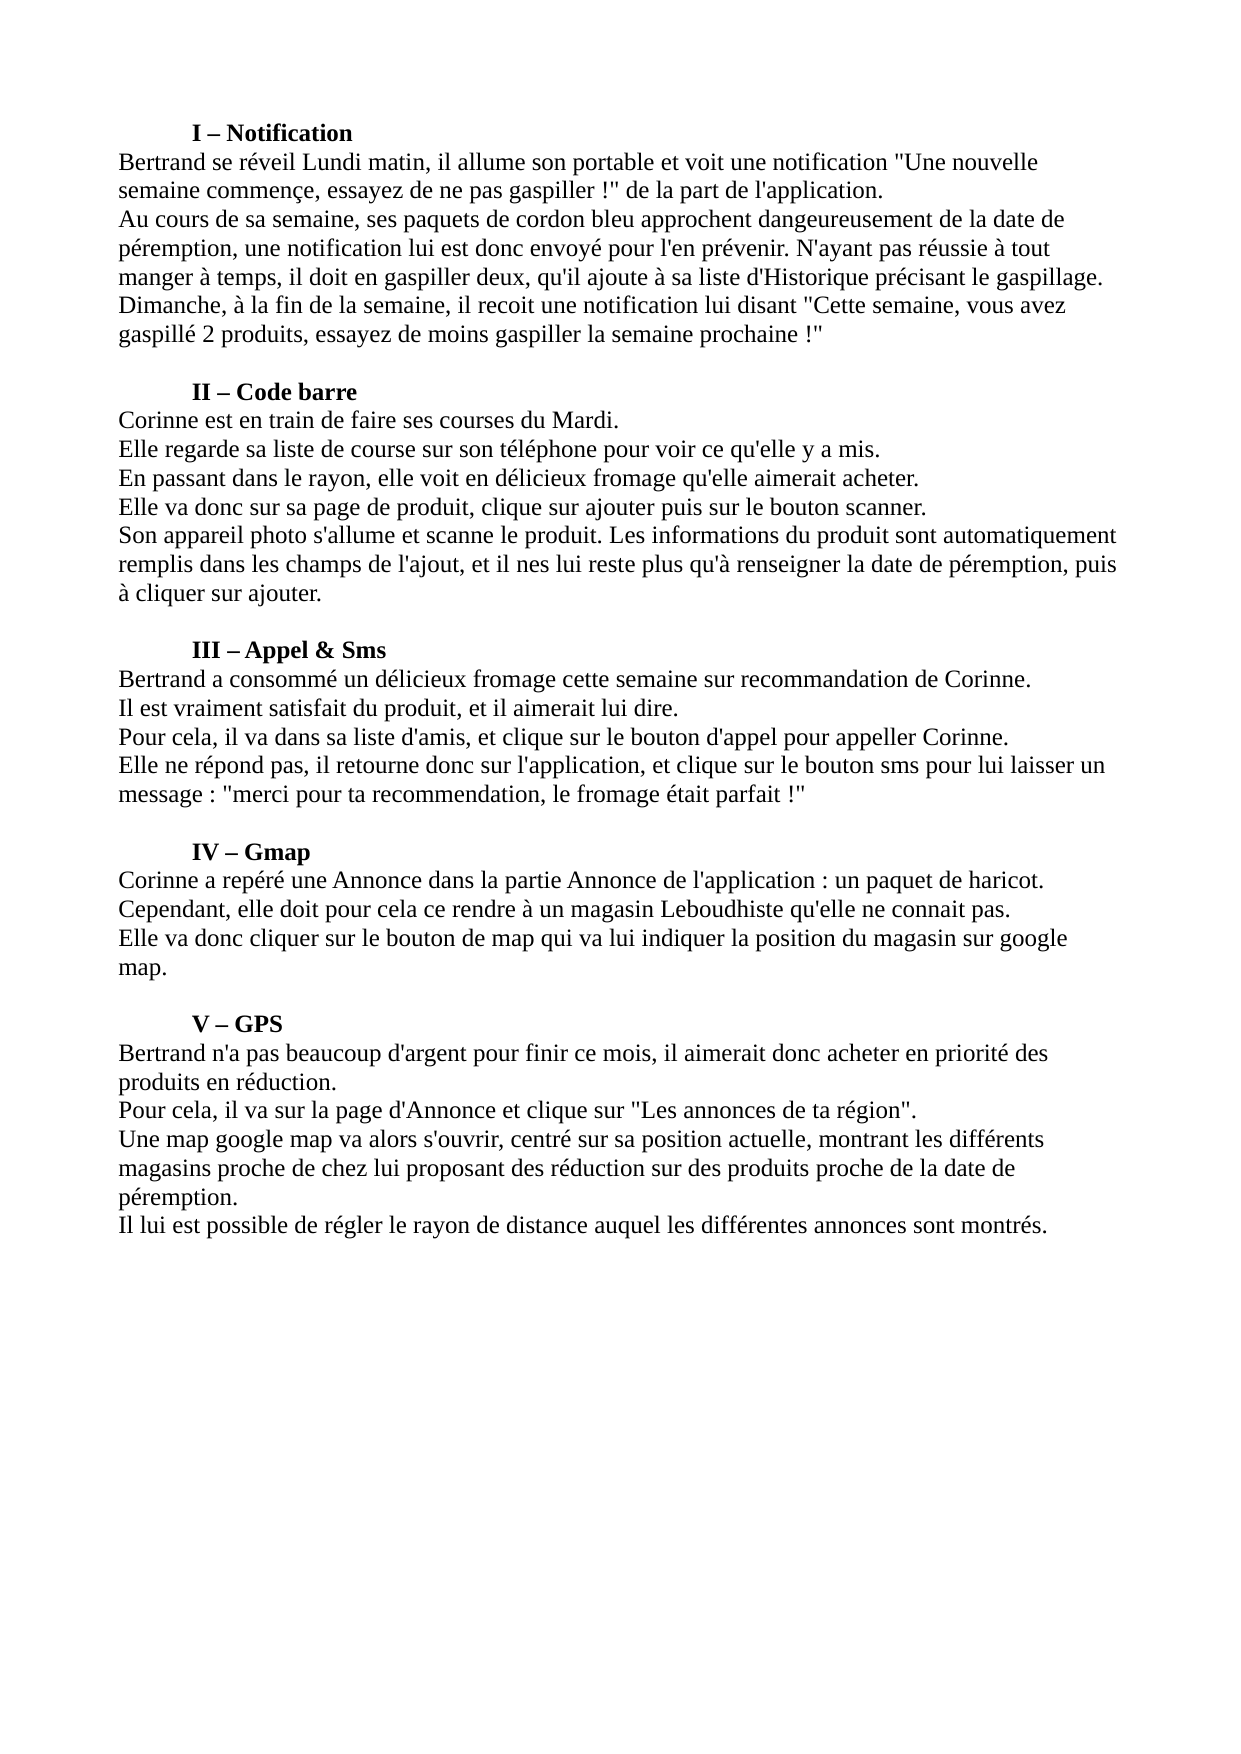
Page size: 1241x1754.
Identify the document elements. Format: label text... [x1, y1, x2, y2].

text III – Appel & Sms [118, 636, 1122, 664]
text Pour cela, il va dans sa liste d'amis, et clique sur le bouton d'appel pour appeller Corinne. [118, 722, 1122, 751]
text Dimanche, à la fin de la semaine, il recoit une notification lui disant "Cette semaine, vous avez gaspillé 2 produits, essayez de moins gaspiller la semaine prochaine !" [118, 291, 1122, 348]
text Elle ne répond pas, il retourne donc sur l'application, et clique sur le bouton sms pour lui laisser un message : "merci pour ta recommendation, le fromage était parfait !" [118, 751, 1122, 808]
text Il est vraiment satisfait du produit, et il aimerait lui dire. [118, 693, 1122, 722]
text Elle va donc sur sa page de produit, clique sur ajouter puis sur le bouton scanner. [118, 492, 1122, 521]
text Il lui est possible de régler le rayon de distance auquel les différentes annonces sont montrés. [118, 1211, 1122, 1239]
text Bertrand a consommé un délicieux fromage cette semaine sur recommandation de Corinne. [118, 664, 1122, 693]
text Corinne a repéré une Annonce dans la partie Annonce de l'application : un paquet de haricot. [118, 866, 1122, 894]
text Cependant, elle doit pour cela ce rendre à un magasin Leboudhiste qu'elle ne connait pas. [118, 894, 1122, 923]
text I – Notification [118, 118, 1122, 147]
text Au cours de sa semaine, ses paquets de cordon bleu approchent dangeureusement de la date de péremption, une notification lui est donc envoyé pour l'en prévenir. N'ayant pas réussie à tout manger à temps, il doit en gaspiller deux, qu'il ajoute à sa liste d'Historique précisant le gaspillage. [118, 204, 1122, 291]
text V – GPS [118, 1009, 1122, 1038]
text Elle regarde sa liste de course sur son téléphone pour voir ce qu'elle y a mis. [118, 434, 1122, 463]
text II – Code barre [118, 377, 1122, 406]
text Bertrand se réveil Lundi matin, il allume son portable et voit une notification "Une nouvelle semaine commençe, essayez de ne pas gaspiller !" de la part de l'application. [118, 147, 1122, 204]
text Corinne est en train de faire ses courses du Mardi. [118, 406, 1122, 434]
text En passant dans le rayon, elle voit en délicieux fromage qu'elle aimerait acheter. [118, 463, 1122, 492]
text Pour cela, il va sur la page d'Annonce et clique sur "Les annonces de ta région". [118, 1096, 1122, 1124]
text IV – Gmap [118, 837, 1122, 866]
text Elle va donc cliquer sur le bouton de map qui va lui indiquer la position du magasin sur google map. [118, 923, 1122, 981]
text Son appareil photo s'allume et scanne le produit. Les informations du produit sont automatiquement remplis dans les champs de l'ajout, et il nes lui reste plus qu'à renseigner la date de péremption, puis à cliquer sur ajouter. [118, 521, 1122, 607]
text Bertrand n'a pas beaucoup d'argent pour finir ce mois, il aimerait donc acheter en priorité des produits en réduction. [118, 1038, 1122, 1096]
text Une map google map va alors s'ouvrir, centré sur sa position actuelle, montrant les différents magasins proche de chez lui proposant des réduction sur des produits proche de la date de péremption. [118, 1124, 1122, 1211]
